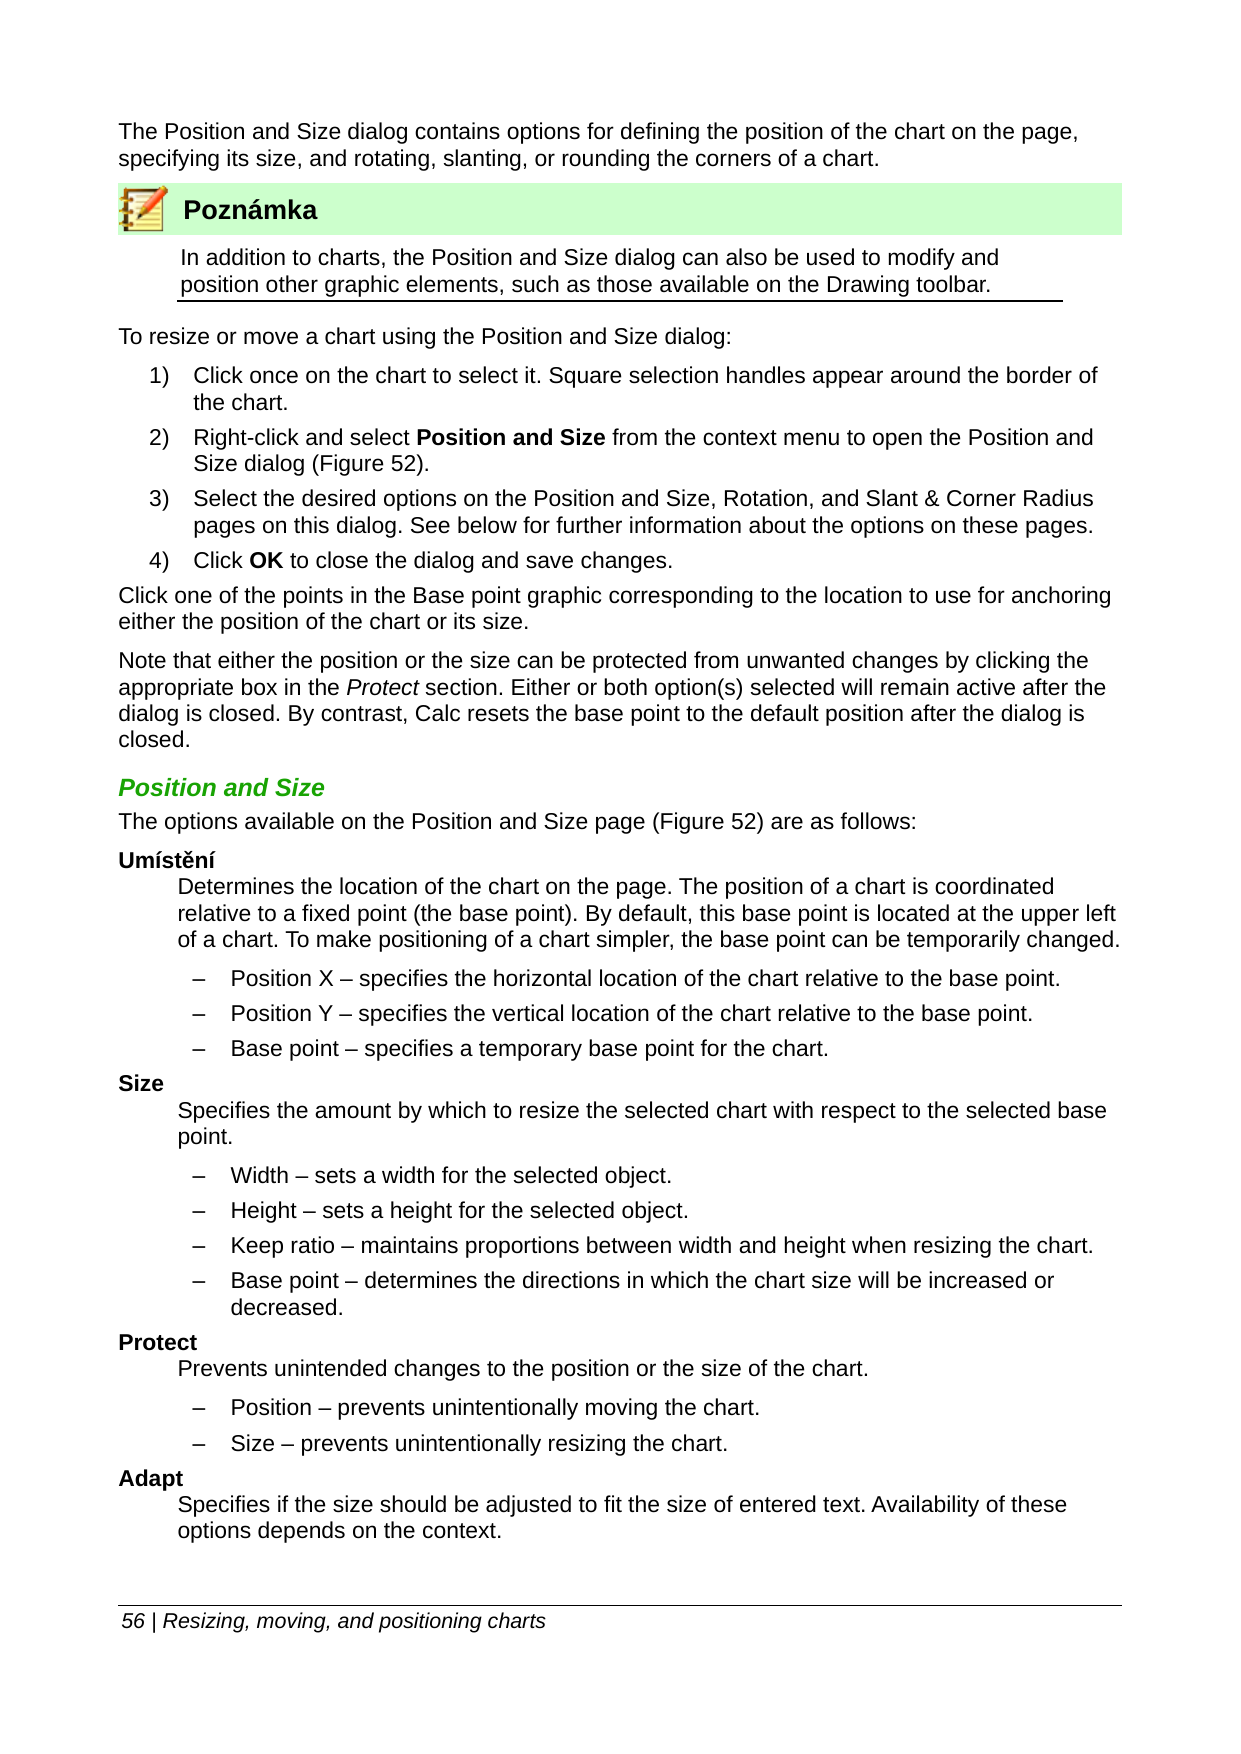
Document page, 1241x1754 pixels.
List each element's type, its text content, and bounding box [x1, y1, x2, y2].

subtitle Position and Size [118, 773, 1122, 802]
list Height – sets a height for the selected object. [192, 1197, 1122, 1223]
picture [119, 184, 170, 235]
text Umístění [118, 847, 1122, 873]
text Specifies the amount by which to resize the selected chart with respect to the selected base point. [177, 1097, 1122, 1149]
text The Position and Size dialog contains options for defining the position of the chart on the page, specifying its size, and rotating, slanting, or rounding the corners of a chart. [118, 118, 1122, 171]
list Position – prevents unintentionally moving the chart. [192, 1394, 1122, 1421]
list Base point – determines the directions in which the chart size will be increased or decreased. [192, 1267, 1122, 1320]
list To resize or move a chart using the Position and Size dialog: [118, 323, 1122, 349]
list Select the desired options on the Position and Size, Rotation, and Slant & Corner Radius pages on this dialog. See below for further information about the options on these pages. [169, 485, 1122, 538]
text Adapt [118, 1465, 1122, 1491]
text Specifies if the size should be adjusted to fit the size of entered text. Availability of these options depends on the context. [177, 1491, 1122, 1544]
list Right-click and select Position and Size from the context menu to open the Position and Size dialog (Figure 52). [169, 424, 1122, 476]
text Prevents unintended changes to the position or the size of the chart. [177, 1355, 1122, 1382]
list Width – sets a width for the selected object. [192, 1162, 1122, 1188]
list Base point – specifies a temporary base point for the chart. [192, 1035, 1122, 1061]
list The options available on the Position and Size page (Figure 52) are as follows: [118, 808, 1122, 834]
text Click one of the points in the Base point graphic corresponding to the location to use for anchoring either the position of the chart or its size. [118, 582, 1122, 635]
list Click OK to close the dialog and save changes. [169, 547, 1122, 573]
text Size [118, 1070, 1122, 1097]
text Protect [118, 1329, 1122, 1355]
text Note that either the position or the size can be protected from unwanted changes by clicking the appropriate box in the Protect section. Either or both option(s) selected will remain active after the dialog is closed. By contrast, Calc resets the base point to the default position after the dialog is closed. [118, 647, 1122, 753]
text In addition to charts, the Position and Size dialog can also be used to modify and position other graphic elements, such as those available on the Drawing toolbar. [177, 241, 1063, 300]
subtitle Poznámka [118, 183, 1122, 235]
list Position Y – specifies the vertical location of the chart relative to the base point. [192, 1000, 1122, 1026]
list Keep ratio – maintains proportions between width and height when resizing the chart. [192, 1232, 1122, 1259]
text Determines the location of the chart on the page. The position of a chart is coordinated relative to a fixed point (the base point). By default, this base point is located at the upper left of a chart. To make positioning of a chart simpler, the base point can be temporarily changed. [177, 873, 1122, 952]
list Size – prevents unintentionally resizing the chart. [192, 1429, 1122, 1456]
list Click once on the chart to select it. Square selection handles appear around the border of the chart. [169, 362, 1122, 415]
list Position X – specifies the horizontal location of the chart relative to the base point. [192, 965, 1122, 991]
